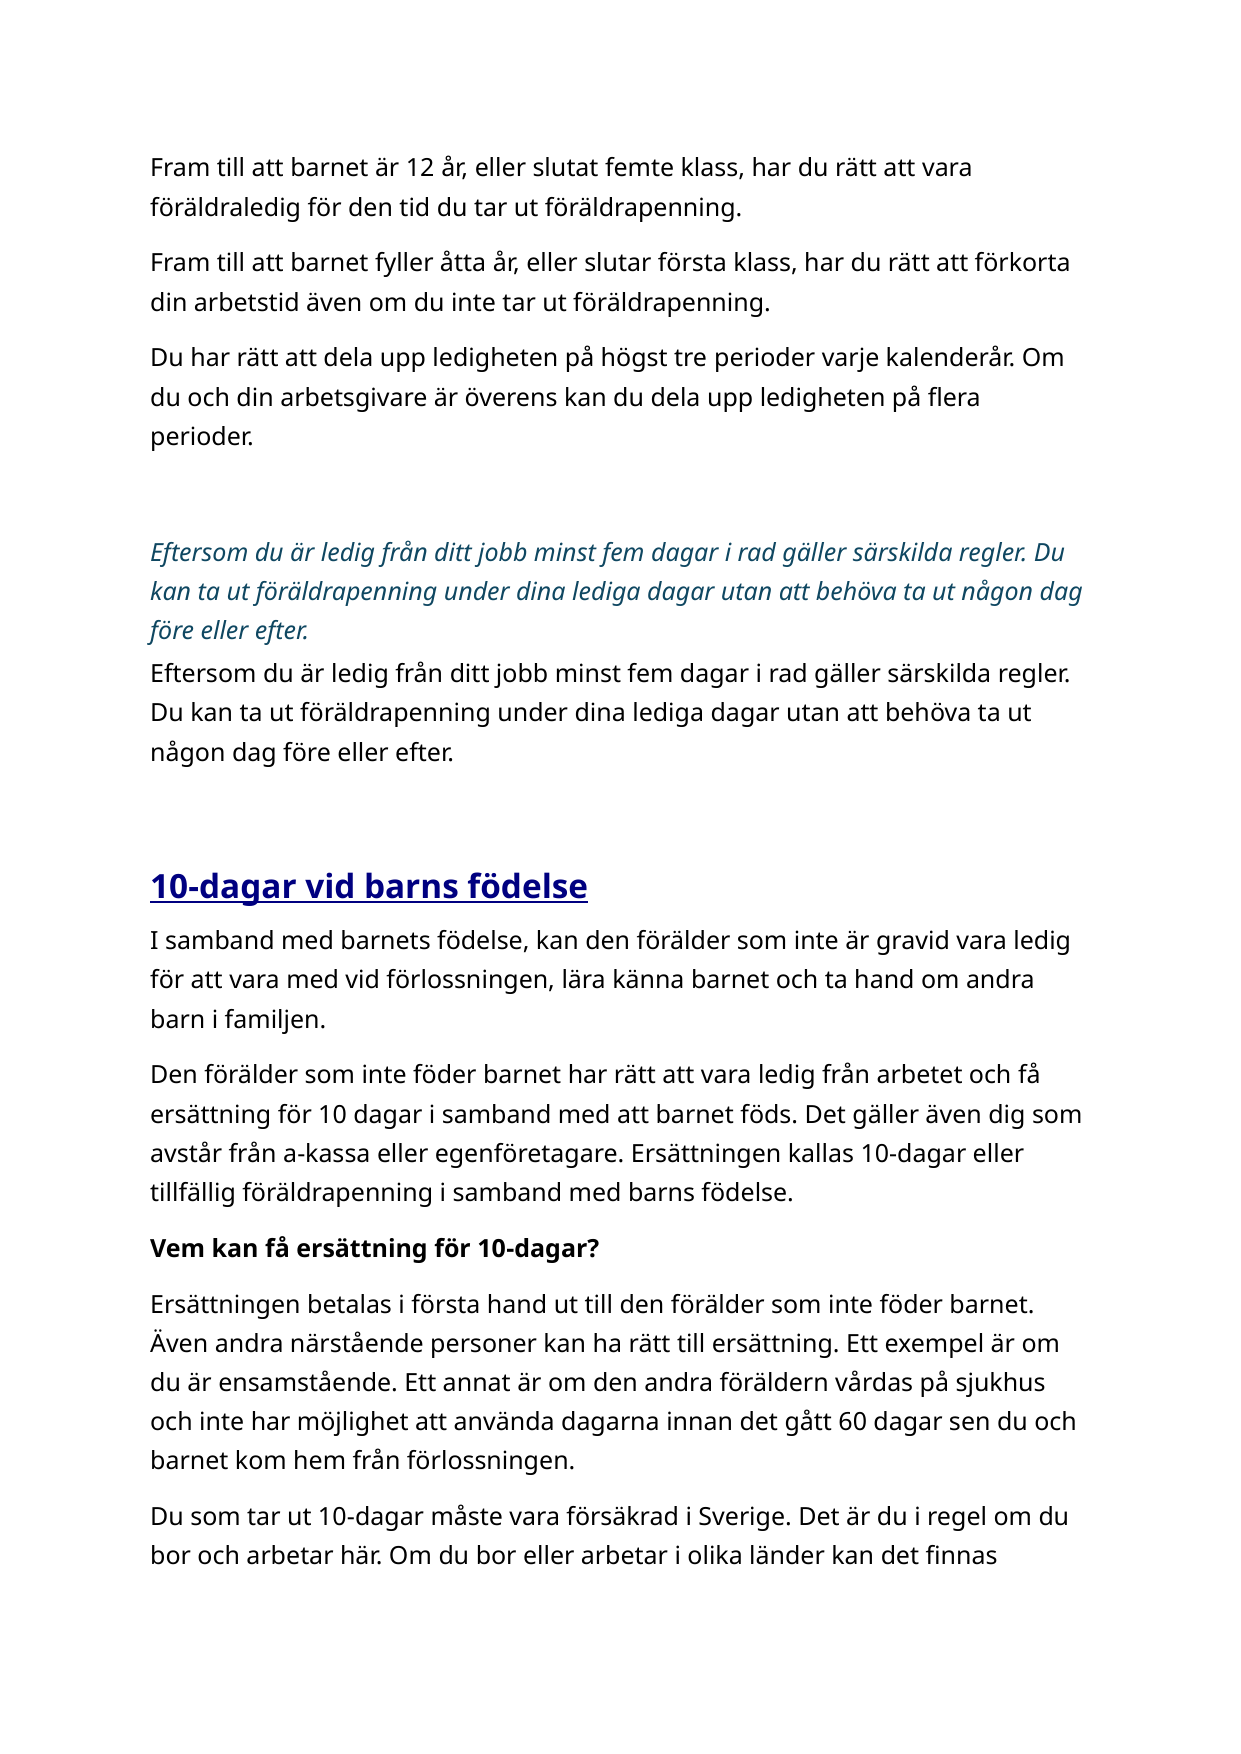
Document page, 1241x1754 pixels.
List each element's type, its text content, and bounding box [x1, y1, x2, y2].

text Vem kan få ersättning för 10‑dagar? [150, 1231, 1090, 1264]
text Du har rätt att dela upp ledigheten på högst tre perioder varje kalenderår. Om du och din arbetsgivare är överens kan du dela upp ledigheten på flera perioder. [150, 340, 1090, 452]
text Eftersom du är ledig från ditt jobb minst fem dagar i rad gäller särskilda regler. Du kan ta ut föräldrapenning under dina lediga dagar utan att behöva ta ut någon dag före eller efter. [150, 656, 1090, 768]
text Den förälder som inte föder barnet har rätt att vara ledig från arbetet och få ersättning för 10 dagar i samband med att barnet föds. Det gäller även dig som avstår från a‑kassa eller egenföretagare. Ersättningen kallas 10-dagar eller tillfällig föräldrapenning i samband med barns födelse. [150, 1057, 1090, 1209]
text I samband med barnets födelse, kan den förälder som inte är gravid vara ledig för att vara med vid förlossningen, lära känna barnet och ta hand om andra barn i familjen. [150, 923, 1090, 1035]
text Du som tar ut 10‑dagar måste vara försäkrad i Sverige. Det är du i regel om du bor och arbetar här. Om du bor eller arbetar i olika länder kan det finnas [150, 1499, 1090, 1572]
text Fram till att barnet fyller åtta år, eller slutar första klass, har du rätt att förkorta din arbetstid även om du inte tar ut föräldrapenning. [150, 245, 1090, 318]
subtitle Eftersom du är ledig från ditt jobb minst fem dagar i rad gäller särskilda regler. Du kan ta ut föräldrapenning under dina lediga dagar utan att behöva ta ut någon dag före eller efter. [150, 534, 1090, 647]
subtitle 10‑dagar vid barns födelse [150, 862, 1090, 908]
text Fram till att barnet är 12 år, eller slutat femte klass, har du rätt att vara föräldraledig för den tid du tar ut föräldrapenning. [150, 150, 1090, 223]
text Ersättningen betalas i första hand ut till den förälder som inte föder barnet. Även andra närstående personer kan ha rätt till ersättning. Ett exempel är om du är ensamstående. Ett annat är om den andra föräldern vårdas på sjukhus och inte har möjlighet att använda dagarna innan det gått 60 dagar sen du och barnet kom hem från förlossningen. [150, 1286, 1090, 1477]
